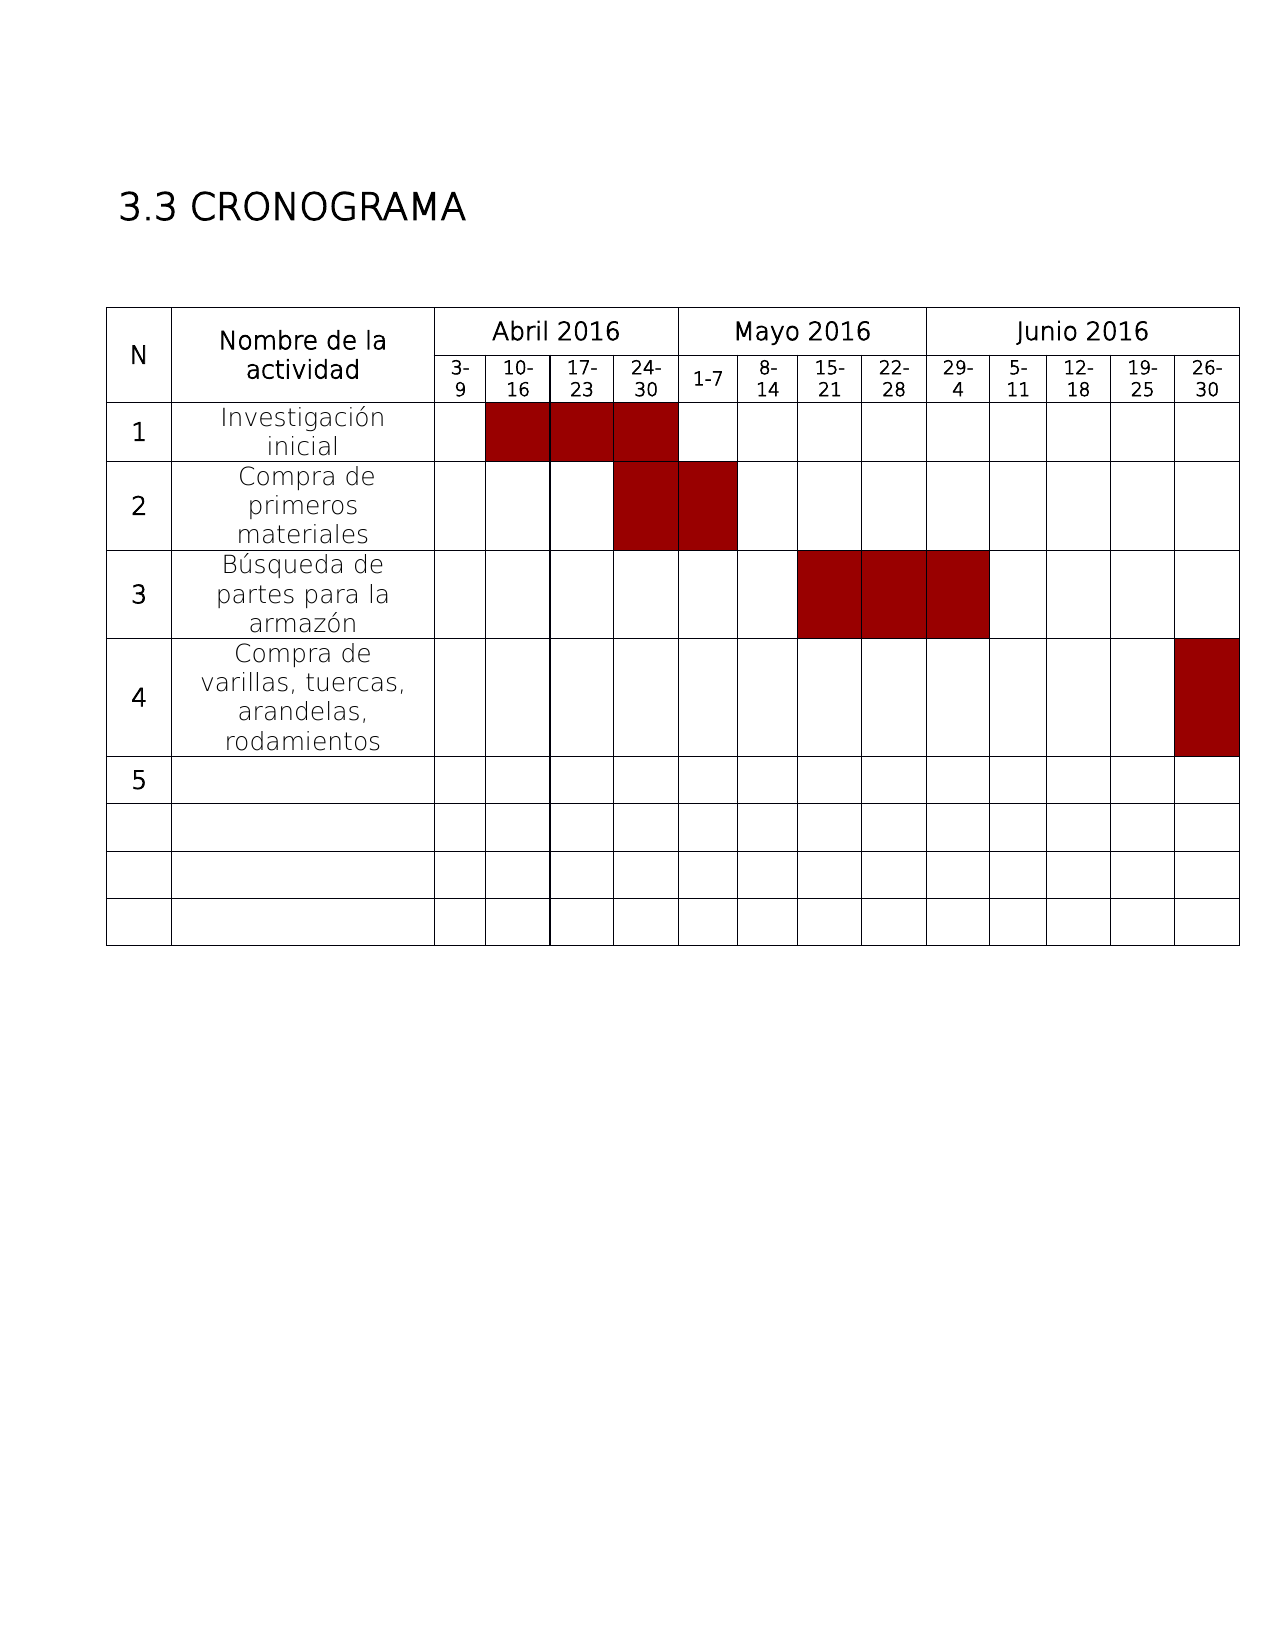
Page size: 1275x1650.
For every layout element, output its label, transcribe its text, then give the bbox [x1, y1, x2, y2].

table_cell 4 [107, 639, 171, 756]
table_cell [435, 757, 485, 803]
table_cell 3-9 [435, 356, 485, 402]
table_cell [798, 639, 861, 756]
table_cell 2 [107, 462, 171, 550]
table_cell Compra de varillas, tuercas, arandelas, rodamientos [172, 639, 434, 756]
table_cell [107, 804, 171, 851]
table_cell [172, 804, 434, 851]
table_cell [862, 757, 926, 803]
table_cell [1175, 852, 1239, 898]
table_cell [862, 804, 926, 851]
table_cell [1047, 403, 1110, 461]
table_cell [738, 899, 797, 945]
table_cell [738, 804, 797, 851]
table_cell [435, 639, 485, 756]
table_cell 8-14 [738, 356, 797, 402]
table_cell Búsqueda de partes para la armazón [172, 551, 434, 638]
table_cell [679, 462, 737, 550]
table_cell [679, 639, 737, 756]
table_cell [1175, 551, 1239, 638]
table_cell [551, 804, 613, 851]
table_cell [862, 852, 926, 898]
table_cell [679, 852, 737, 898]
table_cell Investigación inicial [172, 403, 434, 461]
table_cell [551, 403, 613, 461]
table_cell 24-30 [614, 356, 678, 402]
table_cell [435, 804, 485, 851]
table_cell [927, 462, 989, 550]
table_cell [679, 899, 737, 945]
table_cell [172, 852, 434, 898]
table_cell [798, 403, 861, 461]
table_cell 1-7 [679, 356, 737, 402]
table_cell [107, 899, 171, 945]
table_cell [1047, 899, 1110, 945]
table_cell [551, 852, 613, 898]
table_cell [435, 899, 485, 945]
table_cell [1175, 804, 1239, 851]
table_cell [798, 462, 861, 550]
table_cell [486, 462, 549, 550]
table_cell [435, 403, 485, 461]
table_cell [1047, 639, 1110, 756]
table_cell [486, 804, 549, 851]
table_cell [1047, 462, 1110, 550]
table_cell [927, 852, 989, 898]
table_cell [551, 462, 613, 550]
table_cell [679, 403, 737, 461]
table_cell [107, 852, 171, 898]
table_cell [798, 804, 861, 851]
table_cell [862, 403, 926, 461]
table_cell [927, 804, 989, 851]
table_cell 1 [107, 403, 171, 461]
table_header Nombre de la actividad [172, 308, 434, 402]
table_cell [614, 403, 678, 461]
table_cell [551, 757, 613, 803]
table_cell 17-23 [551, 356, 613, 402]
table_cell [1047, 551, 1110, 638]
table_cell [1047, 852, 1110, 898]
table_cell [798, 757, 861, 803]
table_cell 5 [107, 757, 171, 803]
table_cell [990, 462, 1046, 550]
table_cell [551, 899, 613, 945]
table_cell [614, 852, 678, 898]
table_cell [1047, 757, 1110, 803]
table_cell 22-28 [862, 356, 926, 402]
table_cell [1175, 639, 1239, 756]
table_cell [1111, 639, 1174, 756]
table_cell [927, 639, 989, 756]
table_cell [738, 757, 797, 803]
table_cell [990, 403, 1046, 461]
table_cell [614, 757, 678, 803]
table_cell [679, 757, 737, 803]
table_header Abril 2016 [435, 308, 678, 354]
table_cell [990, 551, 1046, 638]
table_cell [738, 639, 797, 756]
table_cell 29-4 [927, 356, 989, 402]
table_cell [927, 757, 989, 803]
table_header Mayo 2016 [679, 308, 926, 354]
table_cell [486, 899, 549, 945]
table_cell [1111, 551, 1174, 638]
table_cell 10-16 [486, 356, 549, 402]
table_header Junio 2016 [927, 308, 1239, 354]
table_cell [1175, 403, 1239, 461]
table_cell [927, 551, 989, 638]
table_cell [486, 403, 549, 461]
table_cell [1175, 899, 1239, 945]
table_cell [738, 462, 797, 550]
table_cell [990, 804, 1046, 851]
table_cell 12-18 [1047, 356, 1110, 402]
table_cell [486, 639, 549, 756]
table_cell [435, 852, 485, 898]
table_cell [862, 639, 926, 756]
table_cell [862, 551, 926, 638]
text 3.3 CRONOGRAMA [118, 185, 1157, 229]
table_cell [614, 899, 678, 945]
table_cell [798, 899, 861, 945]
table_cell [679, 804, 737, 851]
table_cell [486, 757, 549, 803]
table_cell 5-11 [990, 356, 1046, 402]
table_cell Compra de primeros materiales [172, 462, 434, 550]
table_cell [172, 757, 434, 803]
table_header N [107, 308, 171, 402]
table_cell [1111, 462, 1174, 550]
table_cell [927, 403, 989, 461]
table_cell 3 [107, 551, 171, 638]
table_cell 19-25 [1111, 356, 1174, 402]
table_cell [551, 551, 613, 638]
table_cell [614, 462, 678, 550]
table_cell [990, 757, 1046, 803]
table_cell 26-30 [1175, 356, 1239, 402]
table_cell [486, 551, 549, 638]
table_cell [862, 899, 926, 945]
table_cell [1111, 757, 1174, 803]
table_cell [435, 551, 485, 638]
table_cell [738, 551, 797, 638]
table_cell [990, 899, 1046, 945]
table_cell [798, 551, 861, 638]
table_cell [1047, 804, 1110, 851]
table_cell [486, 852, 549, 898]
table_cell [614, 551, 678, 638]
table_cell [927, 899, 989, 945]
table_cell [172, 899, 434, 945]
table_cell [551, 639, 613, 756]
table_cell [738, 403, 797, 461]
table_cell [614, 639, 678, 756]
table_cell [1175, 462, 1239, 550]
table_cell [1111, 899, 1174, 945]
table_cell [990, 852, 1046, 898]
table_cell [1111, 403, 1174, 461]
table_cell [1111, 852, 1174, 898]
table_cell [738, 852, 797, 898]
table_cell [1175, 757, 1239, 803]
table_cell [679, 551, 737, 638]
table_cell [1111, 804, 1174, 851]
table_cell [614, 804, 678, 851]
table_cell 15-21 [798, 356, 861, 402]
table_cell [798, 852, 861, 898]
table_cell [862, 462, 926, 550]
table_cell [435, 462, 485, 550]
table_cell [990, 639, 1046, 756]
